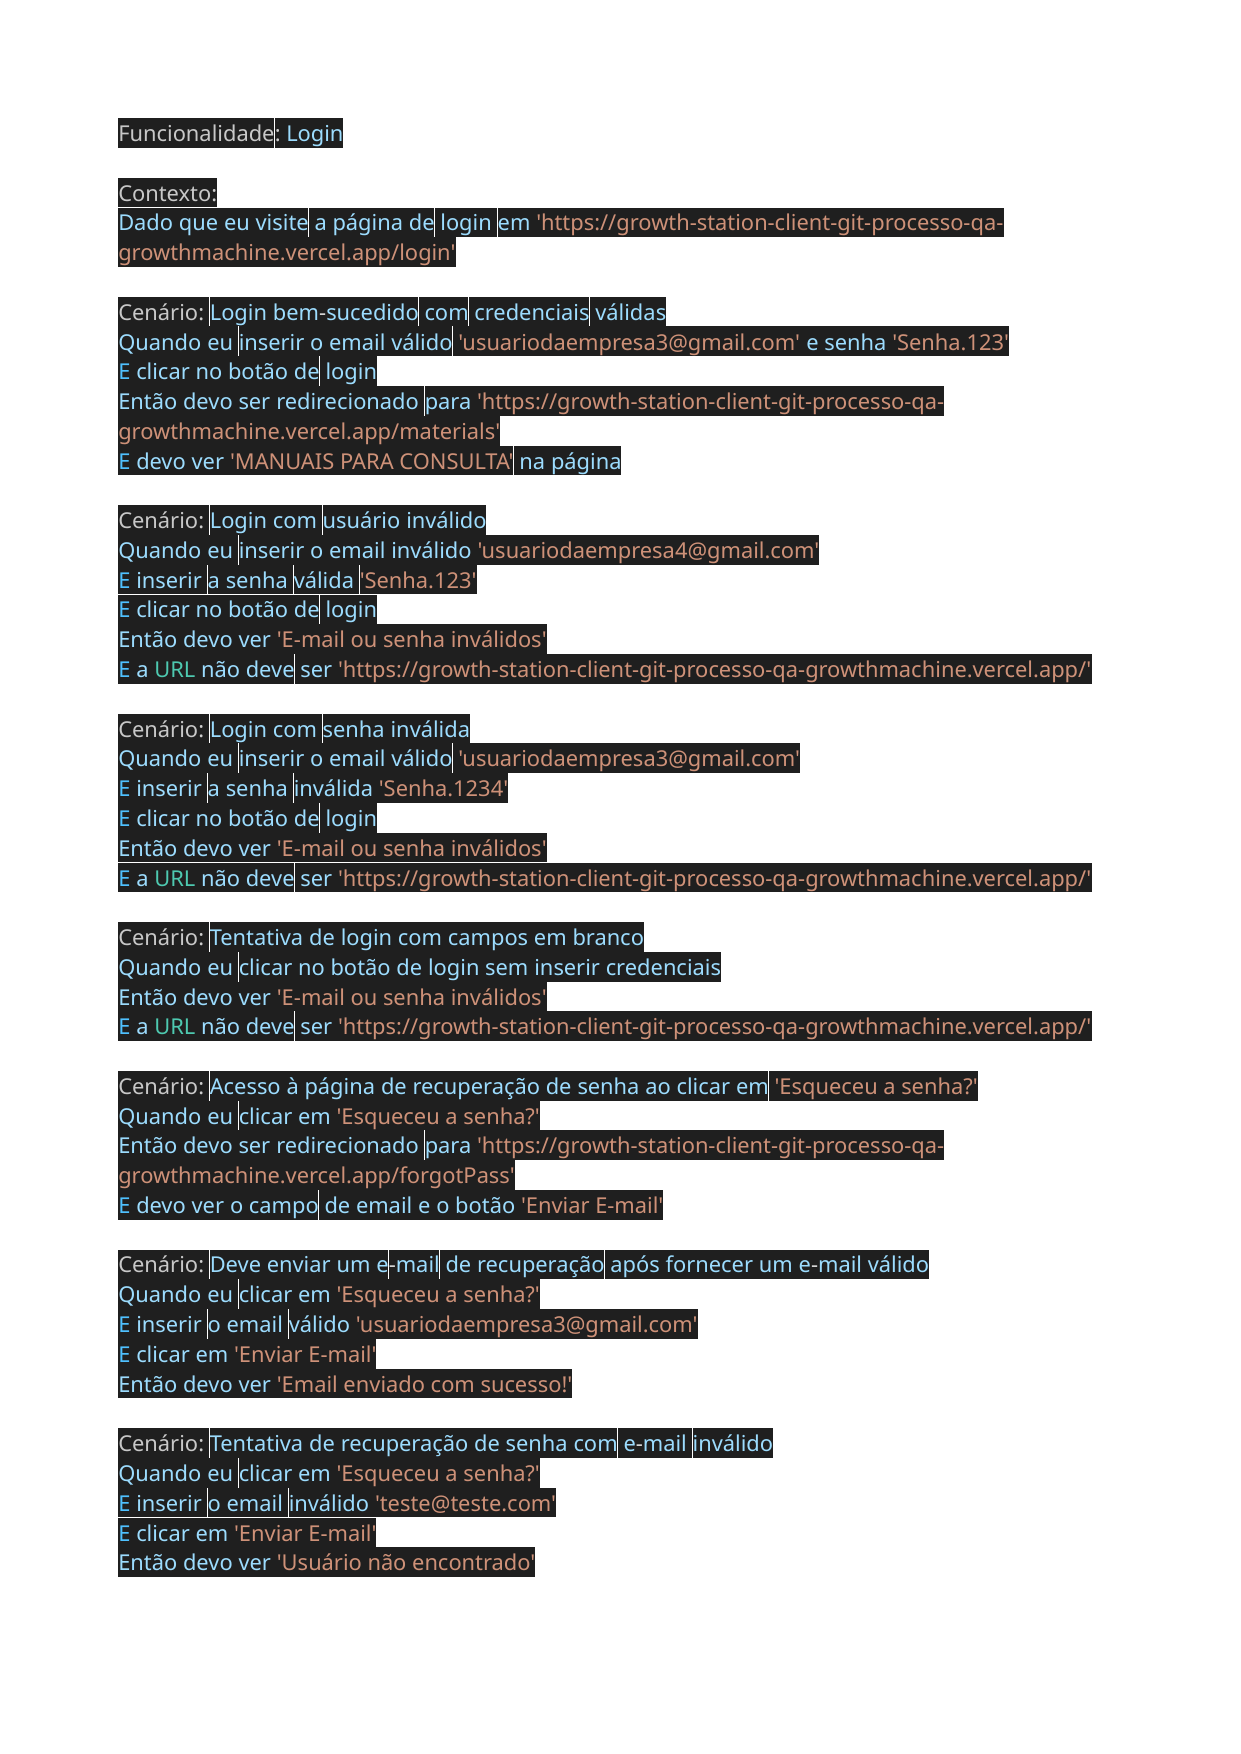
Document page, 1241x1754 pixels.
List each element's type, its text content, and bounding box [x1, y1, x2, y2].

text Cenário: Deve enviar um e-mail de recuperação após fornecer um e-mail válido [118, 1249, 1122, 1279]
text Cenário: Login com senha inválida [118, 713, 1122, 743]
text Funcionalidade: Login [118, 118, 1122, 148]
text Cenário: Acesso à página de recuperação de senha ao clicar em 'Esqueceu a senha?' [118, 1071, 1122, 1101]
text Quando eu inserir o email válido 'usuariodaempresa3@gmail.com' e senha 'Senha.123' [118, 326, 1122, 356]
text Então devo ver 'Usuário não encontrado' [118, 1547, 1122, 1577]
text E a URL não deve ser 'https://growth-station-client-git-processo-qa-growthmachine.vercel.app/' [118, 1011, 1122, 1041]
text E a URL não deve ser 'https://growth-station-client-git-processo-qa-growthmachine.vercel.app/' [118, 862, 1122, 892]
text E devo ver o campo de email e o botão 'Enviar E-mail' [118, 1190, 1122, 1220]
text E clicar no botão de login [118, 356, 1122, 386]
text E a URL não deve ser 'https://growth-station-client-git-processo-qa-growthmachine.vercel.app/' [118, 654, 1122, 684]
text Dado que eu visite a página de login em 'https://growth-station-client-git-processo-qa-growthmachine.vercel.app/login' [118, 207, 1122, 267]
text Quando eu clicar em 'Esqueceu a senha?' [118, 1101, 1122, 1130]
text E inserir a senha inválida 'Senha.1234' [118, 773, 1122, 803]
text Então devo ver 'E-mail ou senha inválidos' [118, 833, 1122, 862]
text Então devo ver 'E-mail ou senha inválidos' [118, 624, 1122, 654]
text E devo ver 'MANUAIS PARA CONSULTA' na página [118, 446, 1122, 475]
text Cenário: Login com usuário inválido [118, 505, 1122, 535]
text Quando eu inserir o email inválido 'usuariodaempresa4@gmail.com' [118, 535, 1122, 565]
text E clicar no botão de login [118, 803, 1122, 833]
text Cenário: Login bem-sucedido com credenciais válidas [118, 297, 1122, 326]
text E inserir a senha válida 'Senha.123' [118, 565, 1122, 594]
text Cenário: Tentativa de login com campos em branco [118, 922, 1122, 952]
text Contexto: [118, 178, 1122, 207]
text E clicar em 'Enviar E-mail' [118, 1517, 1122, 1547]
text Quando eu clicar no botão de login sem inserir credenciais [118, 952, 1122, 982]
text Quando eu clicar em 'Esqueceu a senha?' [118, 1458, 1122, 1488]
text E clicar no botão de login [118, 594, 1122, 624]
text Então devo ver 'Email enviado com sucesso!' [118, 1369, 1122, 1398]
text Cenário: Tentativa de recuperação de senha com e-mail inválido [118, 1428, 1122, 1458]
text E inserir o email inválido 'teste@teste.com' [118, 1488, 1122, 1517]
text Então devo ser redirecionado para 'https://growth-station-client-git-processo-qa-growthmachine.vercel.app/materials' [118, 386, 1122, 446]
text E clicar em 'Enviar E-mail' [118, 1339, 1122, 1369]
text Então devo ver 'E-mail ou senha inválidos' [118, 982, 1122, 1011]
text Então devo ser redirecionado para 'https://growth-station-client-git-processo-qa-growthmachine.vercel.app/forgotPass' [118, 1130, 1122, 1190]
text E inserir o email válido 'usuariodaempresa3@gmail.com' [118, 1309, 1122, 1339]
text Quando eu clicar em 'Esqueceu a senha?' [118, 1279, 1122, 1309]
text Quando eu inserir o email válido 'usuariodaempresa3@gmail.com' [118, 743, 1122, 773]
